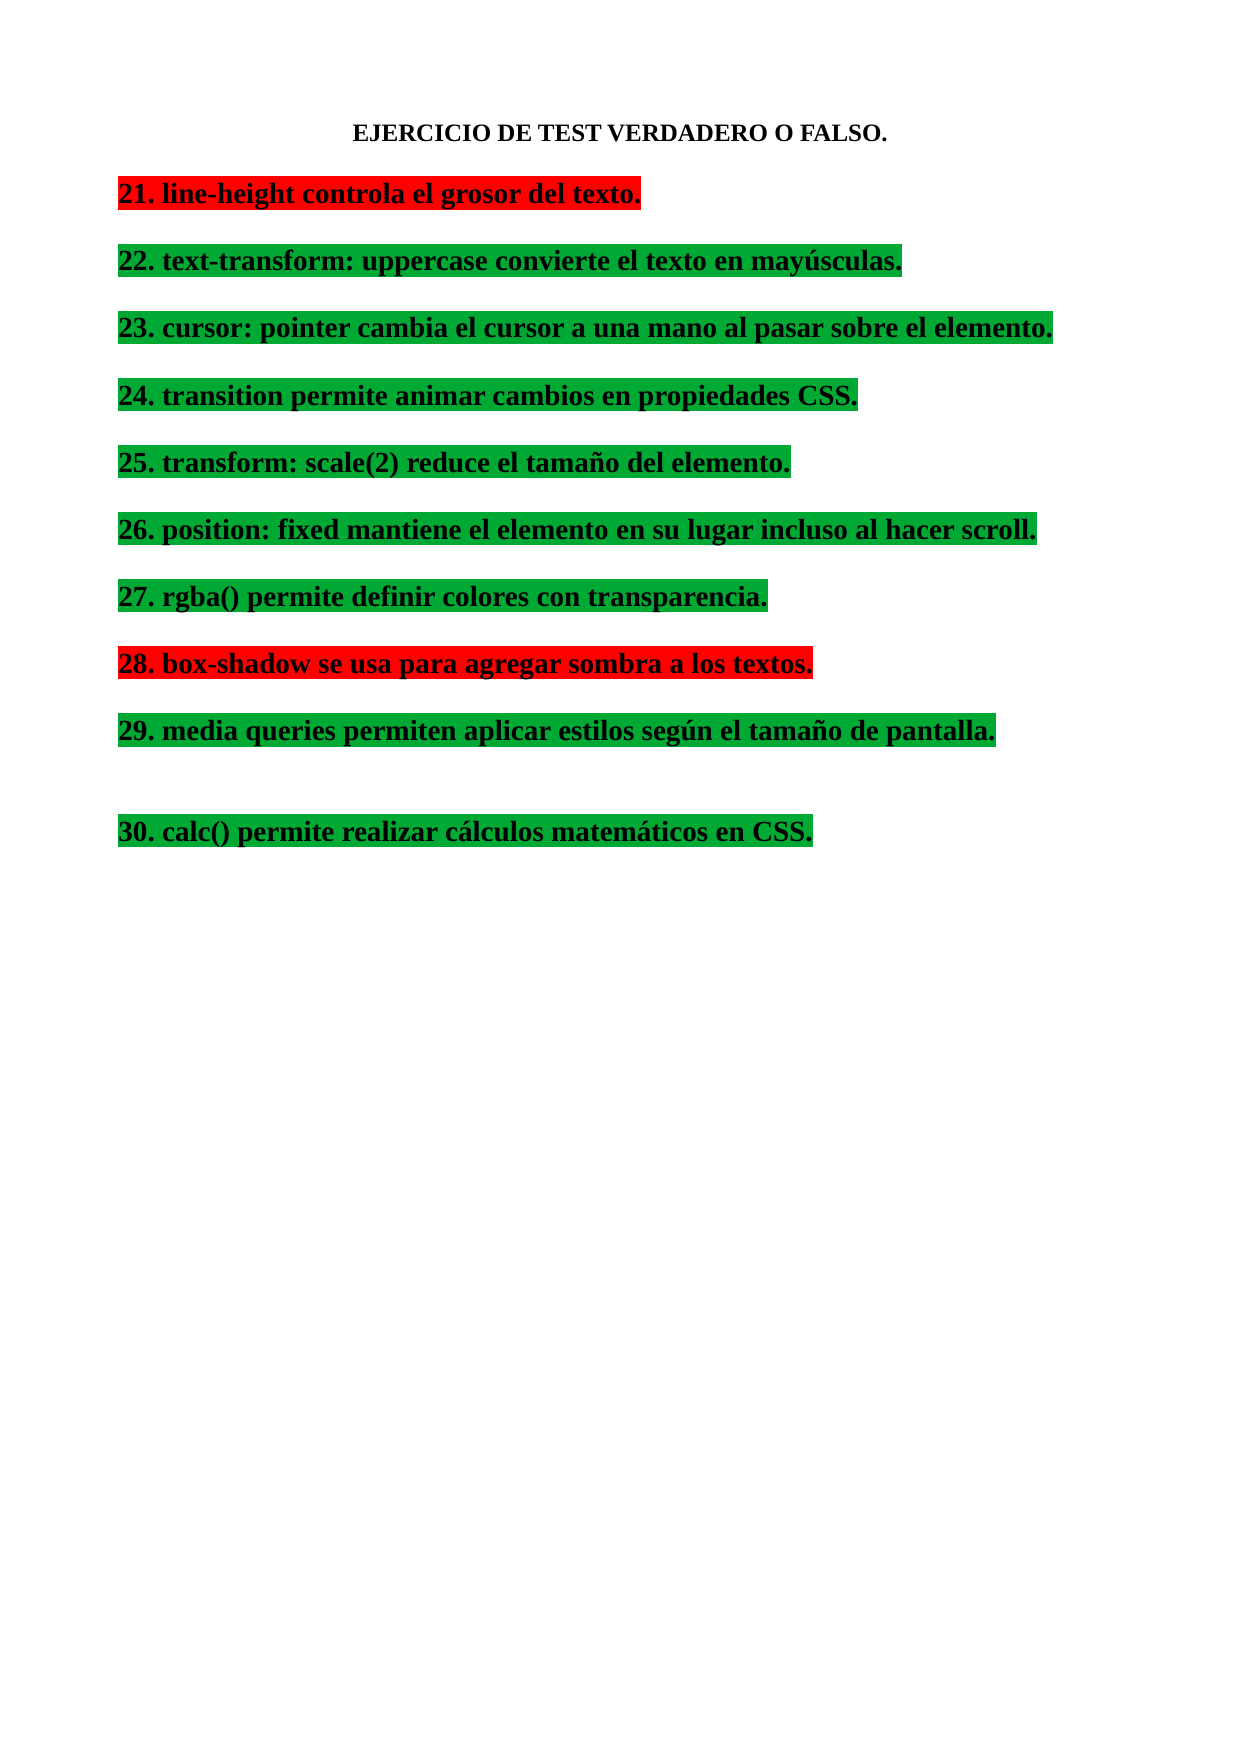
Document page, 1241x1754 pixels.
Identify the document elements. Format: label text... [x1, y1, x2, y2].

text 24. transition permite animar cambios en propiedades CSS. [118, 378, 1122, 411]
text 22. text-transform: uppercase convierte el texto en mayúsculas. [118, 243, 1122, 277]
text 25. transform: scale(2) reduce el tamaño del elemento. [118, 445, 1122, 478]
text 23. cursor: pointer cambia el cursor a una mano al pasar sobre el elemento. [118, 311, 1122, 344]
text 29. media queries permiten aplicar estilos según el tamaño de pantalla. [118, 713, 1122, 747]
text 28. box-shadow se usa para agregar sombra a los textos. [118, 646, 1122, 679]
text 21. line-height controla el grosor del texto. [118, 176, 1122, 210]
text 26. position: fixed mantiene el elemento en su lugar incluso al hacer scroll. [118, 512, 1122, 545]
text 30. calc() permite realizar cálculos matemáticos en CSS. [118, 814, 1122, 847]
text 27. rgba() permite definir colores con transparencia. [118, 579, 1122, 612]
